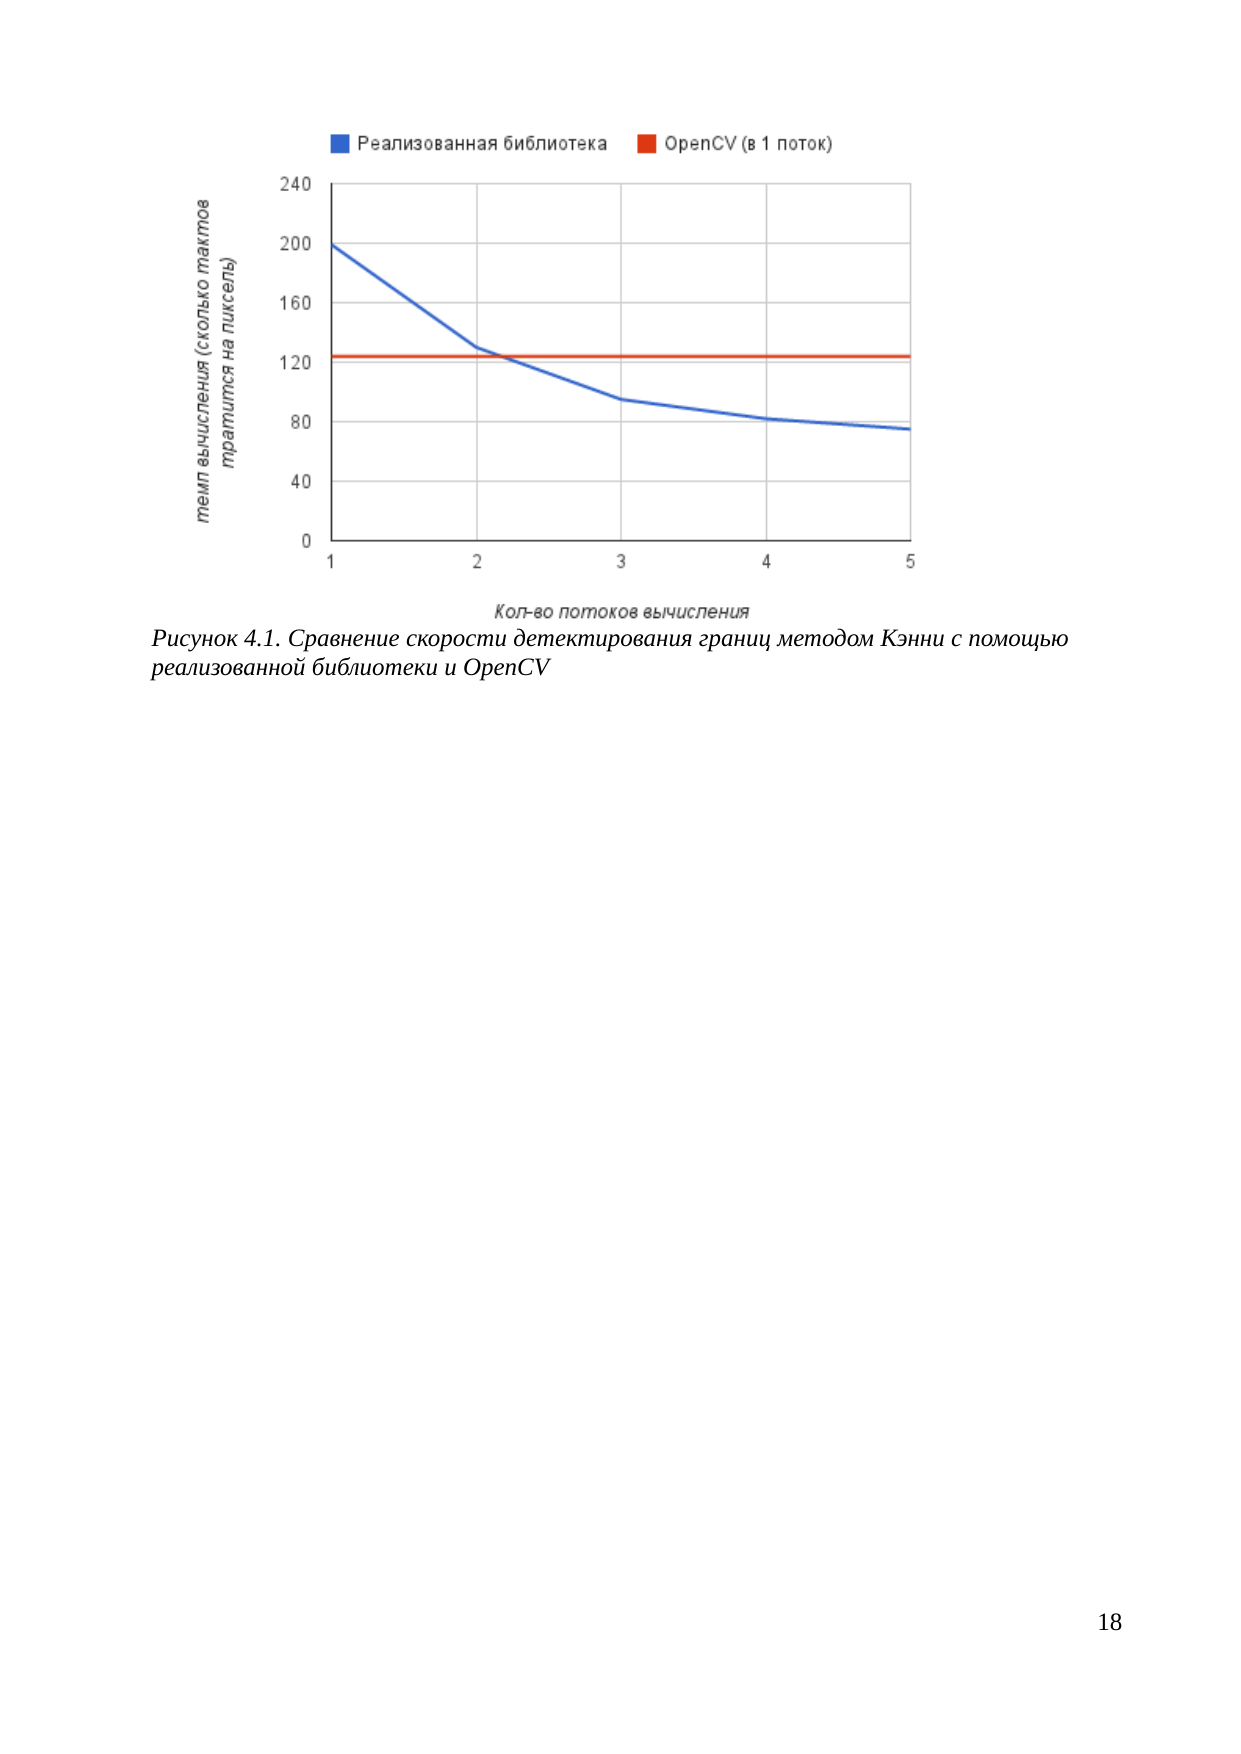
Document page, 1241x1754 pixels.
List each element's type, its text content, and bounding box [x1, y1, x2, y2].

picture [151, 130, 1089, 624]
text Рисунок 4.1. Сравнение скорости детектирования границ методом Кэнни с помощью реализованной библиотеки и OpenCV [151, 624, 1089, 681]
